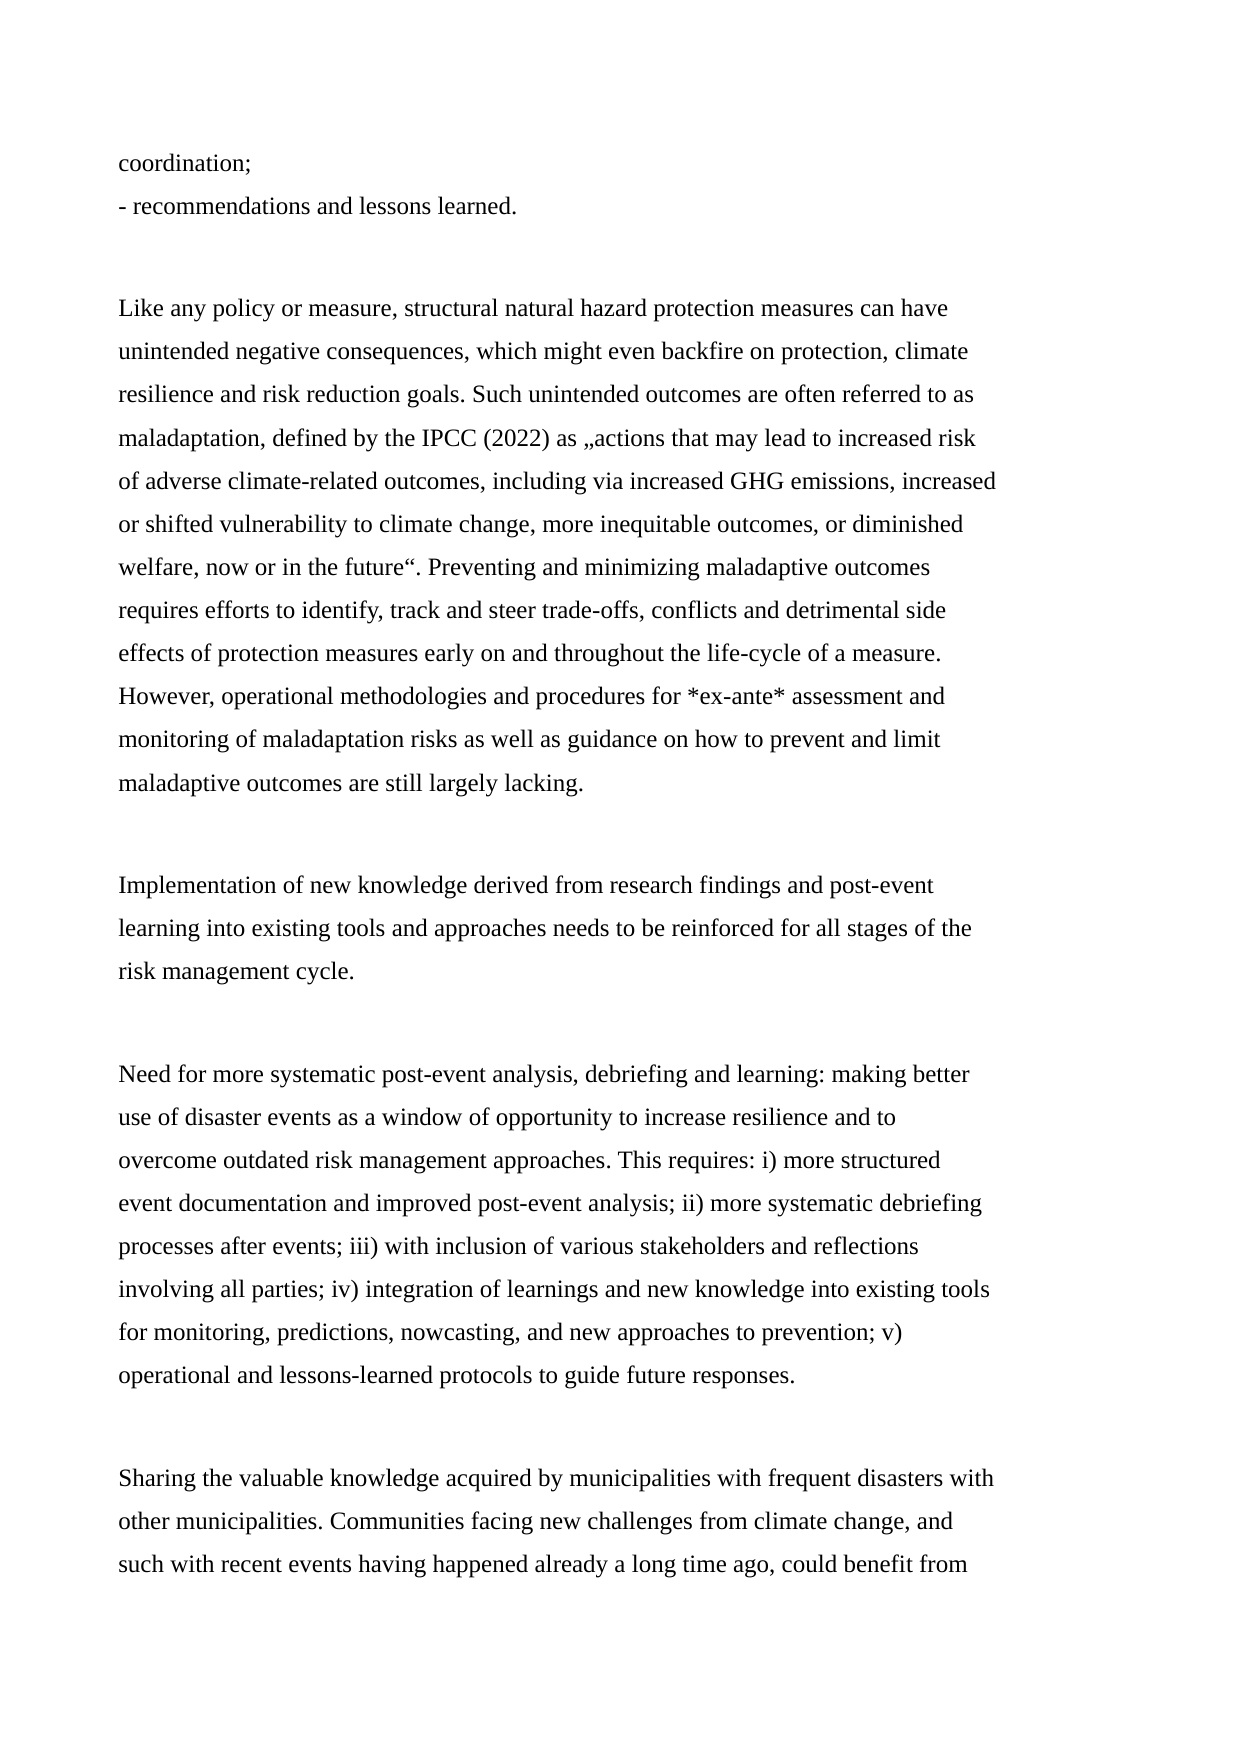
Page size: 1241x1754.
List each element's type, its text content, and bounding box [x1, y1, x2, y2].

table_cell Like any policy or measure, structural natural hazard protection measures can have unintended negative consequences, which might even backfire on protection, climate resilience and risk reduction goals. Such unintended outcomes are often referred to as maladaptation, defined by the IPCC (2022) as „actions that may lead to increased risk of adverse climate-related outcomes, including via increased GHG emissions, increased or shifted vulnerability to climate change, more inequitable outcomes, or diminished welfare, now or in the future“. Preventing and minimizing maladaptive outcomes requires efforts to identify, track and steer trade-offs, conflicts and detrimental side effects of protection measures early on and throughout the life-cycle of a measure. However, operational methodologies and procedures for *ex-ante* assessment and monitoring of maladaptation risks as well as guidance on how to prevent and limit maladaptive outcomes are still largely lacking. [115, 264, 1004, 840]
table_cell Sharing the valuable knowledge acquired by municipalities with frequent disasters with other municipalities. Communities facing new challenges from climate change, and such with recent events having happened already a long time ago, could benefit from [115, 1433, 1004, 1578]
table_cell Need for more systematic post-event analysis, debriefing and learning: making better use of disaster events as a window of opportunity to increase resilience and to overcome outdated risk management approaches. This requires: i) more structured event documentation and improved post-event analysis; ii) more systematic debriefing processes after events; iii) with inclusion of various stakeholders and reflections involving all parties; iv) integration of learnings and new knowledge into existing tools for monitoring, predictions, nowcasting, and new approaches to prevention; v) operational and lessons-learned protocols to guide future responses. [115, 1029, 1004, 1433]
table_cell Implementation of new knowledge derived from research findings and post-event learning into existing tools and approaches needs to be reinforced for all stages of the risk management cycle. [115, 840, 1004, 1029]
table_cell coordination; - recommendations and lessons learned. [115, 118, 1004, 264]
